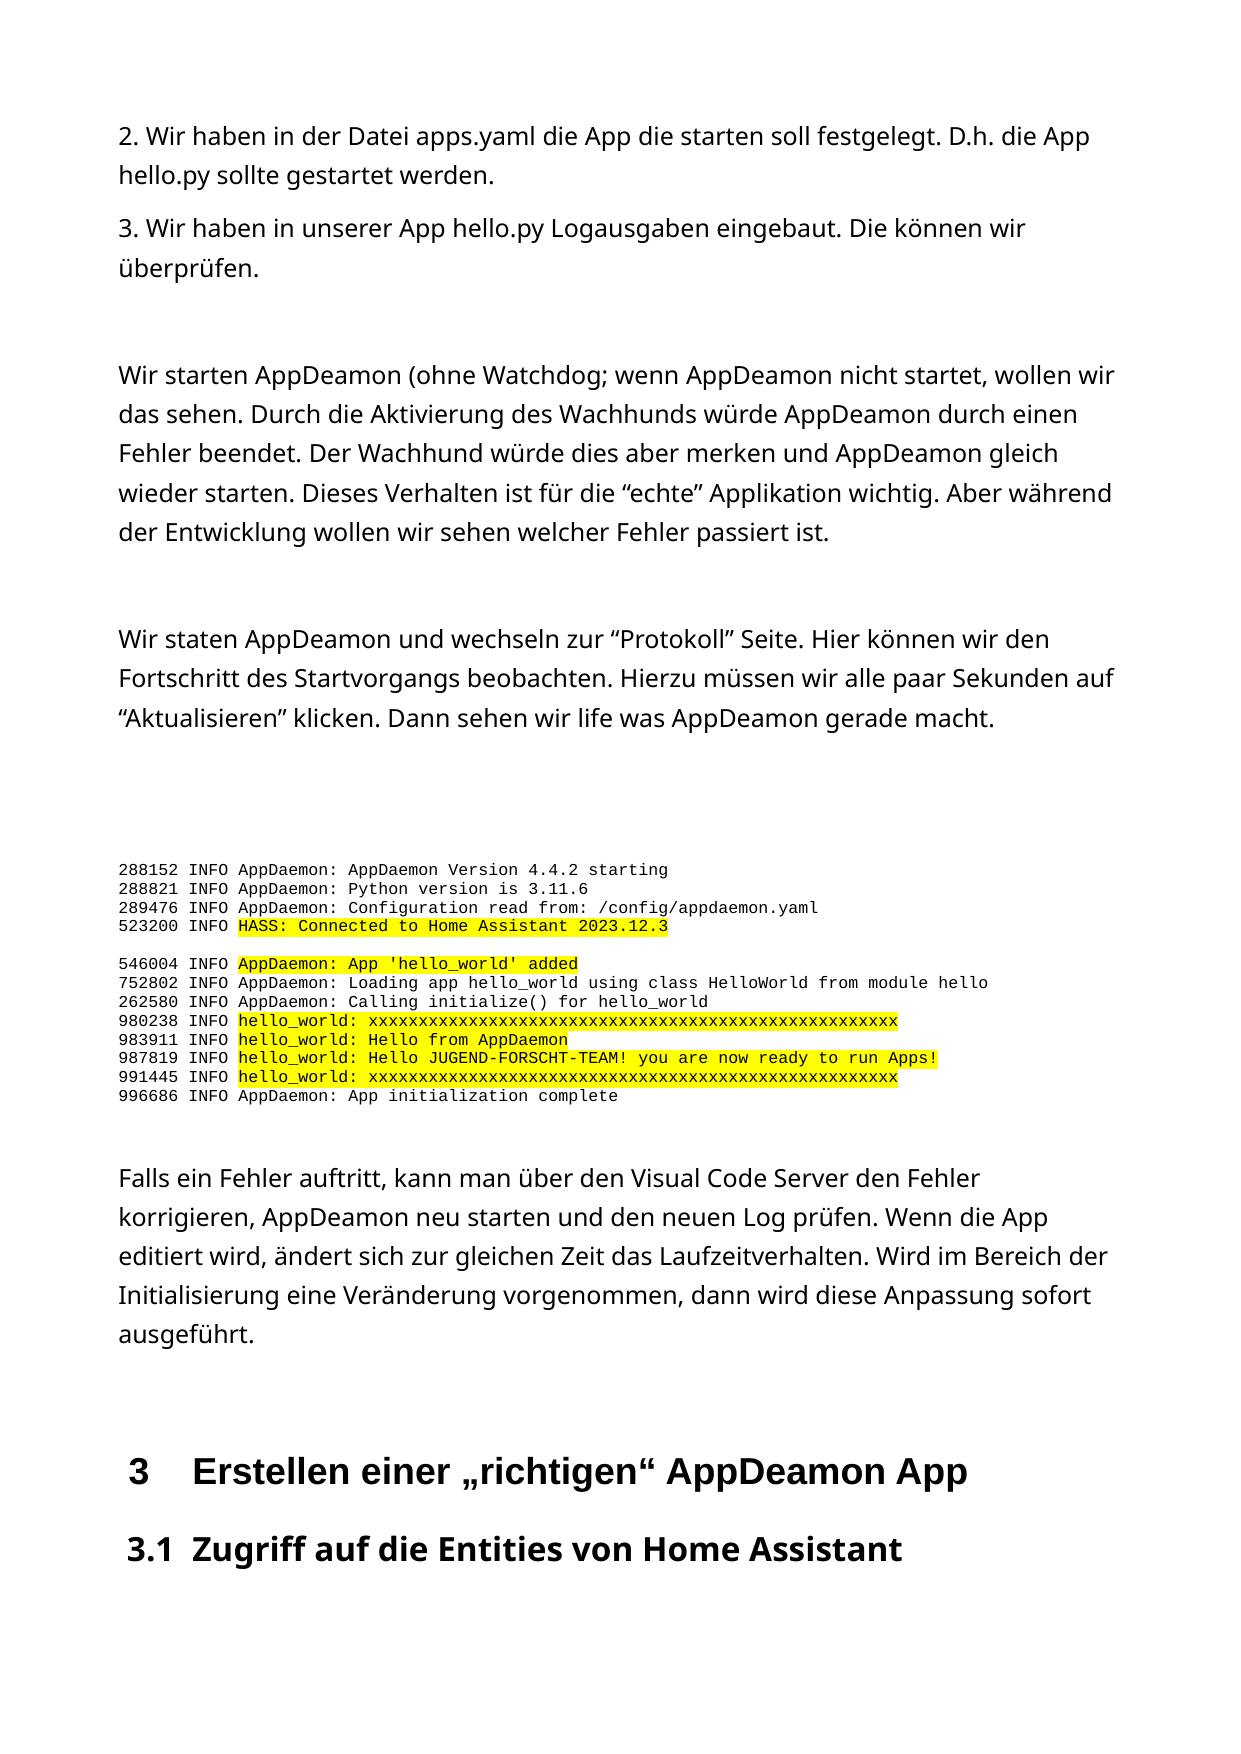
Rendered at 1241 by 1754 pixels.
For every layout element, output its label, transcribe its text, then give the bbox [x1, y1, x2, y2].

text Wir starten AppDeamon (ohne Watchdog; wenn AppDeamon nicht startet, wollen wir das sehen. Durch die Aktivierung des Wachhunds würde AppDeamon durch einen Fehler beendet. Der Wachhund würde dies aber merken und AppDeamon gleich wieder starten. Dieses Verhalten ist für die “echte” Applikation wichtig. Aber während der Entwicklung wollen wir sehen welcher Fehler passiert ist. [118, 358, 1122, 548]
text 996686 INFO AppDaemon: App initialization complete [118, 1088, 1122, 1107]
text Falls ein Fehler auftritt, kann man über den Visual Code Server den Fehler korrigieren, AppDeamon neu starten und den neuen Log prüfen. Wenn die App editiert wird, ändert sich zur gleichen Zeit das Laufzeitverhalten. Wird im Bereich der Initialisierung eine Veränderung vorgenommen, dann wird diese Anpassung sofort ausgeführt. [118, 1160, 1122, 1351]
text 288821 INFO AppDaemon: Python version is 3.11.6 [118, 880, 1122, 899]
text 288152 INFO AppDaemon: AppDaemon Version 4.4.2 starting [118, 861, 1122, 880]
text 262580 INFO AppDaemon: Calling initialize() for hello_world [118, 993, 1122, 1012]
subtitle Zugriff auf die Entities von Home Assistant [118, 1526, 1122, 1571]
text 289476 INFO AppDaemon: Configuration read from: /config/appdaemon.yaml [118, 899, 1122, 918]
text 3. Wir haben in unserer App hello.py Logausgaben eingebaut. Die können wir überprüfen. [118, 211, 1122, 284]
text 983911 INFO hello_world: Hello from AppDaemon [118, 1031, 1122, 1050]
text 752802 INFO AppDaemon: Loading app hello_world using class HelloWorld from module hello [118, 974, 1122, 993]
text Wir staten AppDeamon und wechseln zur “Protokoll” Seite. Hier können wir den Fortschritt des Startvorgangs beobachten. Hierzu müssen wir alle paar Sekunden auf “Aktualisieren” klicken. Dann sehen wir life was AppDeamon gerade macht. [118, 622, 1122, 734]
text 980238 INFO hello_world: xxxxxxxxxxxxxxxxxxxxxxxxxxxxxxxxxxxxxxxxxxxxxxxxxxxxx [118, 1012, 1122, 1031]
text 523200 INFO HASS: Connected to Home Assistant 2023.12.3 [118, 918, 1122, 937]
subtitle Erstellen einer „richtigen“ AppDeamon App [118, 1449, 1122, 1493]
text 2. Wir haben in der Datei apps.yaml die App die starten soll festgelegt. D.h. die App hello.py sollte gestartet werden. [118, 118, 1122, 191]
text 987819 INFO hello_world: Hello JUGEND-FORSCHT-TEAM! you are now ready to run Apps! [118, 1050, 1122, 1069]
text 546004 INFO AppDaemon: App 'hello_world' added [118, 956, 1122, 974]
text 991445 INFO hello_world: xxxxxxxxxxxxxxxxxxxxxxxxxxxxxxxxxxxxxxxxxxxxxxxxxxxxx [118, 1069, 1122, 1088]
